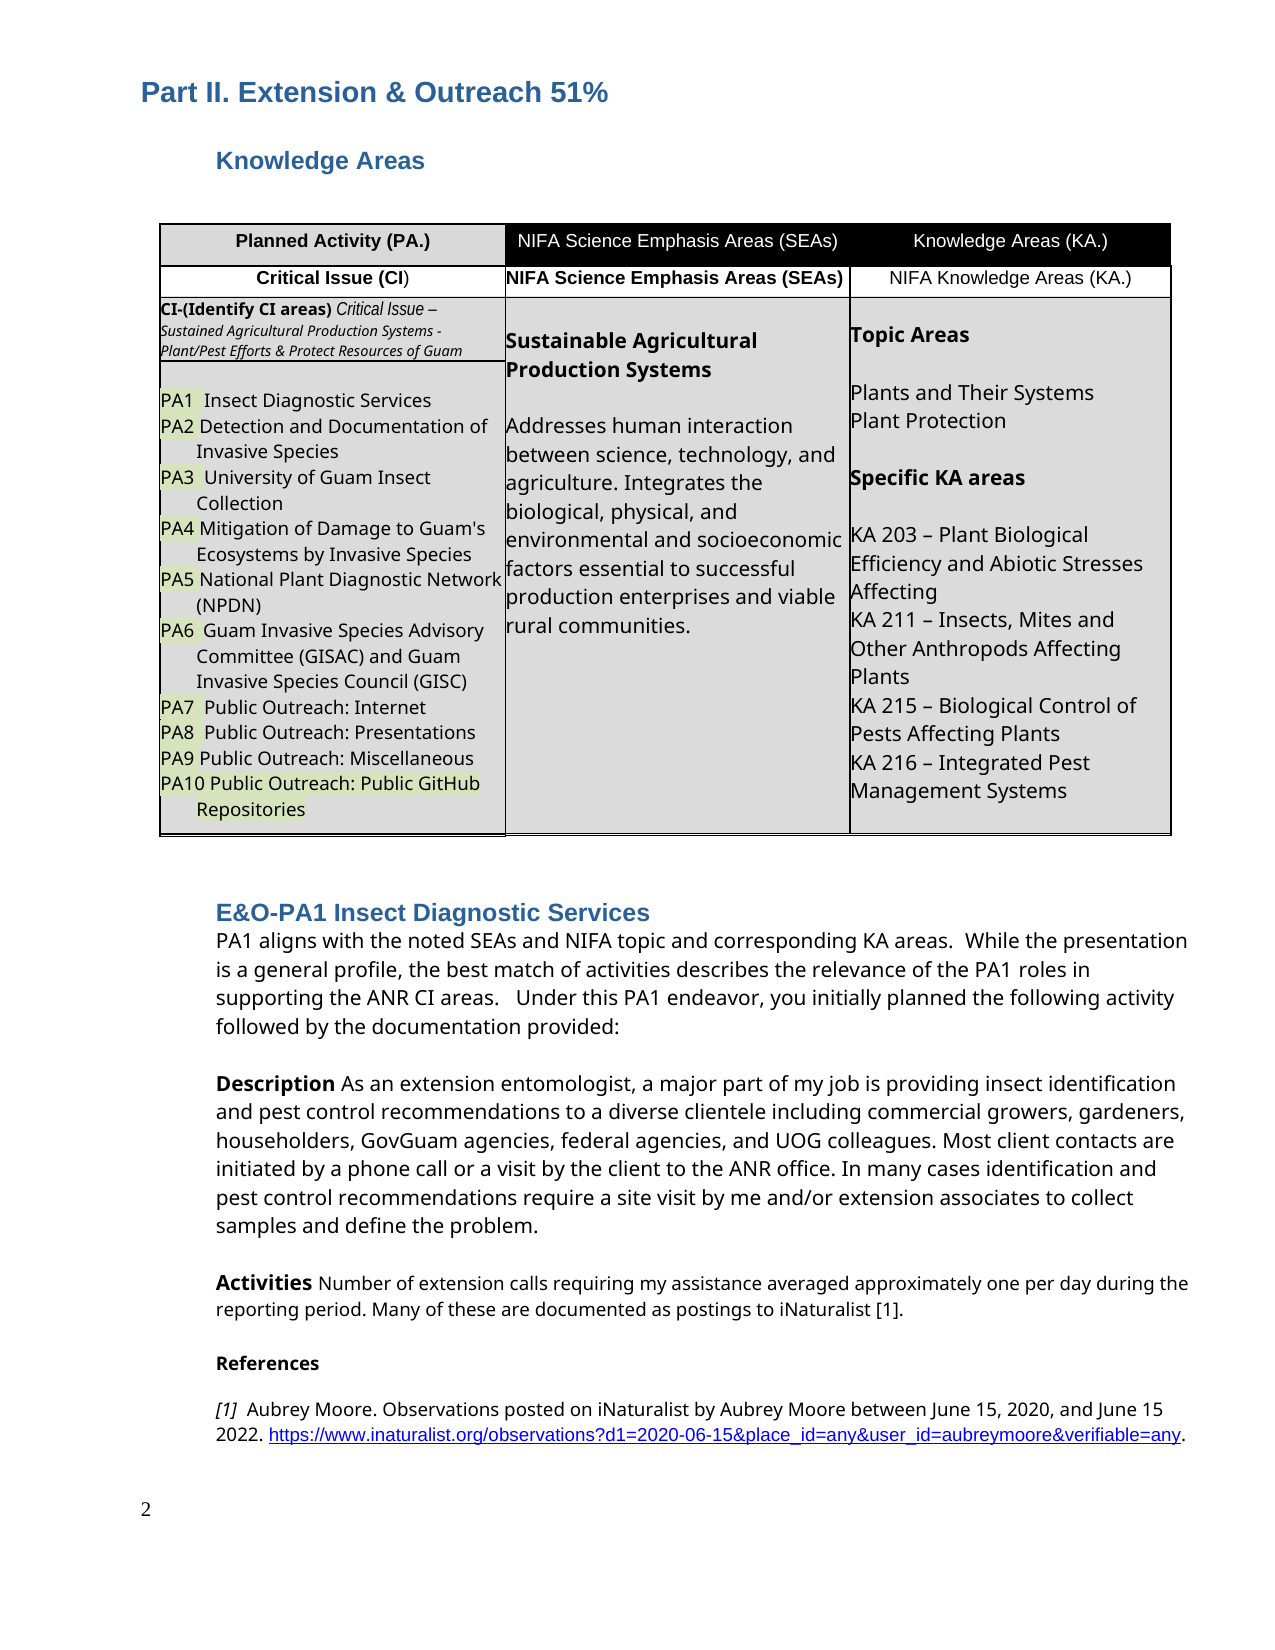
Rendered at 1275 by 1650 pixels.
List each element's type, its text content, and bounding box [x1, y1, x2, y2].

text PA1 aligns with the noted SEAs and NIFA topic and corresponding KA areas. While the presentation is a general profile, the best match of activities describes the relevance of the PA1 roles in supporting the ANR CI areas. Under this PA1 endeavor, you initially planned the following activity followed by the documentation provided: [216, 927, 1191, 1040]
table_header Planned Activity (PA.) [161, 225, 505, 265]
table_cell PA1 Insect Diagnostic Services PA2 Detection and Documentation of Invasive Species PA3 University of Guam Insect Collection PA4 Mitigation of Damage to Guam's Ecosystems by Invasive Species PA5 National Plant Diagnostic Network (NPDN) PA6 Guam Invasive Species Advisory Committee (GISAC) and Guam Invasive Species Council (GISC) PA7 Public Outreach: Internet PA8 Public Outreach: Presentations PA9 Public Outreach: Miscellaneous PA10 Public Outreach: Public GitHub Repositories [161, 362, 505, 833]
table_cell NIFA Science Emphasis Areas (SEAs)) [506, 267, 849, 296]
table_cell NIFA Knowledge Areas (KA.) [851, 267, 1170, 296]
table_header NIFA Science Emphasis Areas (SEAs) [506, 223, 850, 265]
table_cell CI-(Identify CI areas) Critical Issue – Sustained Agricultural Production Systems - Plant/Pest Efforts & Protect Resources of Guam [161, 298, 505, 360]
table_cell Sustainable Agricultural Production Systems Addresses human interaction between science, technology, and agriculture. Integrates the biological, physical, and environmental and socioeconomic factors essential to successful production enterprises and viable rural communities. [506, 298, 849, 833]
text [1] Aubrey Moore. Observations posted on iNaturalist by Aubrey Moore between June 15, 2020, and June 15 2022. https://www.inaturalist.org/observations?d1=2020-06-15&place_id=any&user_id=aubreymoore&verifiable=any. [216, 1396, 1191, 1447]
subtitle E&O-PA1 Insect Diagnostic Services [216, 898, 1191, 927]
table_cell Critical Issue (CI) [161, 267, 505, 296]
text Activities Number of extension calls requiring my assistance averaged approximately one per day during the reporting period. Many of these are documented as postings to iNaturalist [1]. [216, 1268, 1191, 1322]
text References [216, 1351, 1191, 1376]
table_header Knowledge Areas (KA.) [850, 223, 1171, 265]
subtitle Part II. Extension & Outreach 51% [141, 75, 1228, 108]
text Description As an extension entomologist, a major part of my job is providing insect identification and pest control recommendations to a diverse clientele including commercial growers, gardeners, householders, GovGuam agencies, federal agencies, and UOG colleagues. Most client contacts are initiated by a phone call or a visit by the client to the ANR office. In many cases identification and pest control recommendations require a site visit by me and/or extension associates to collect samples and define the problem. [216, 1069, 1191, 1239]
subtitle Knowledge Areas [216, 146, 1191, 175]
table_cell Topic Areas Plants and Their Systems Plant Protection Specific KA areas KA 203 – Plant Biological Efficiency and Abiotic Stresses Affecting KA 211 – Insects, Mites and Other Anthropods Affecting Plants KA 215 – Biological Control of Pests Affecting Plants KA 216 – Integrated Pest Management Systems [851, 298, 1170, 833]
